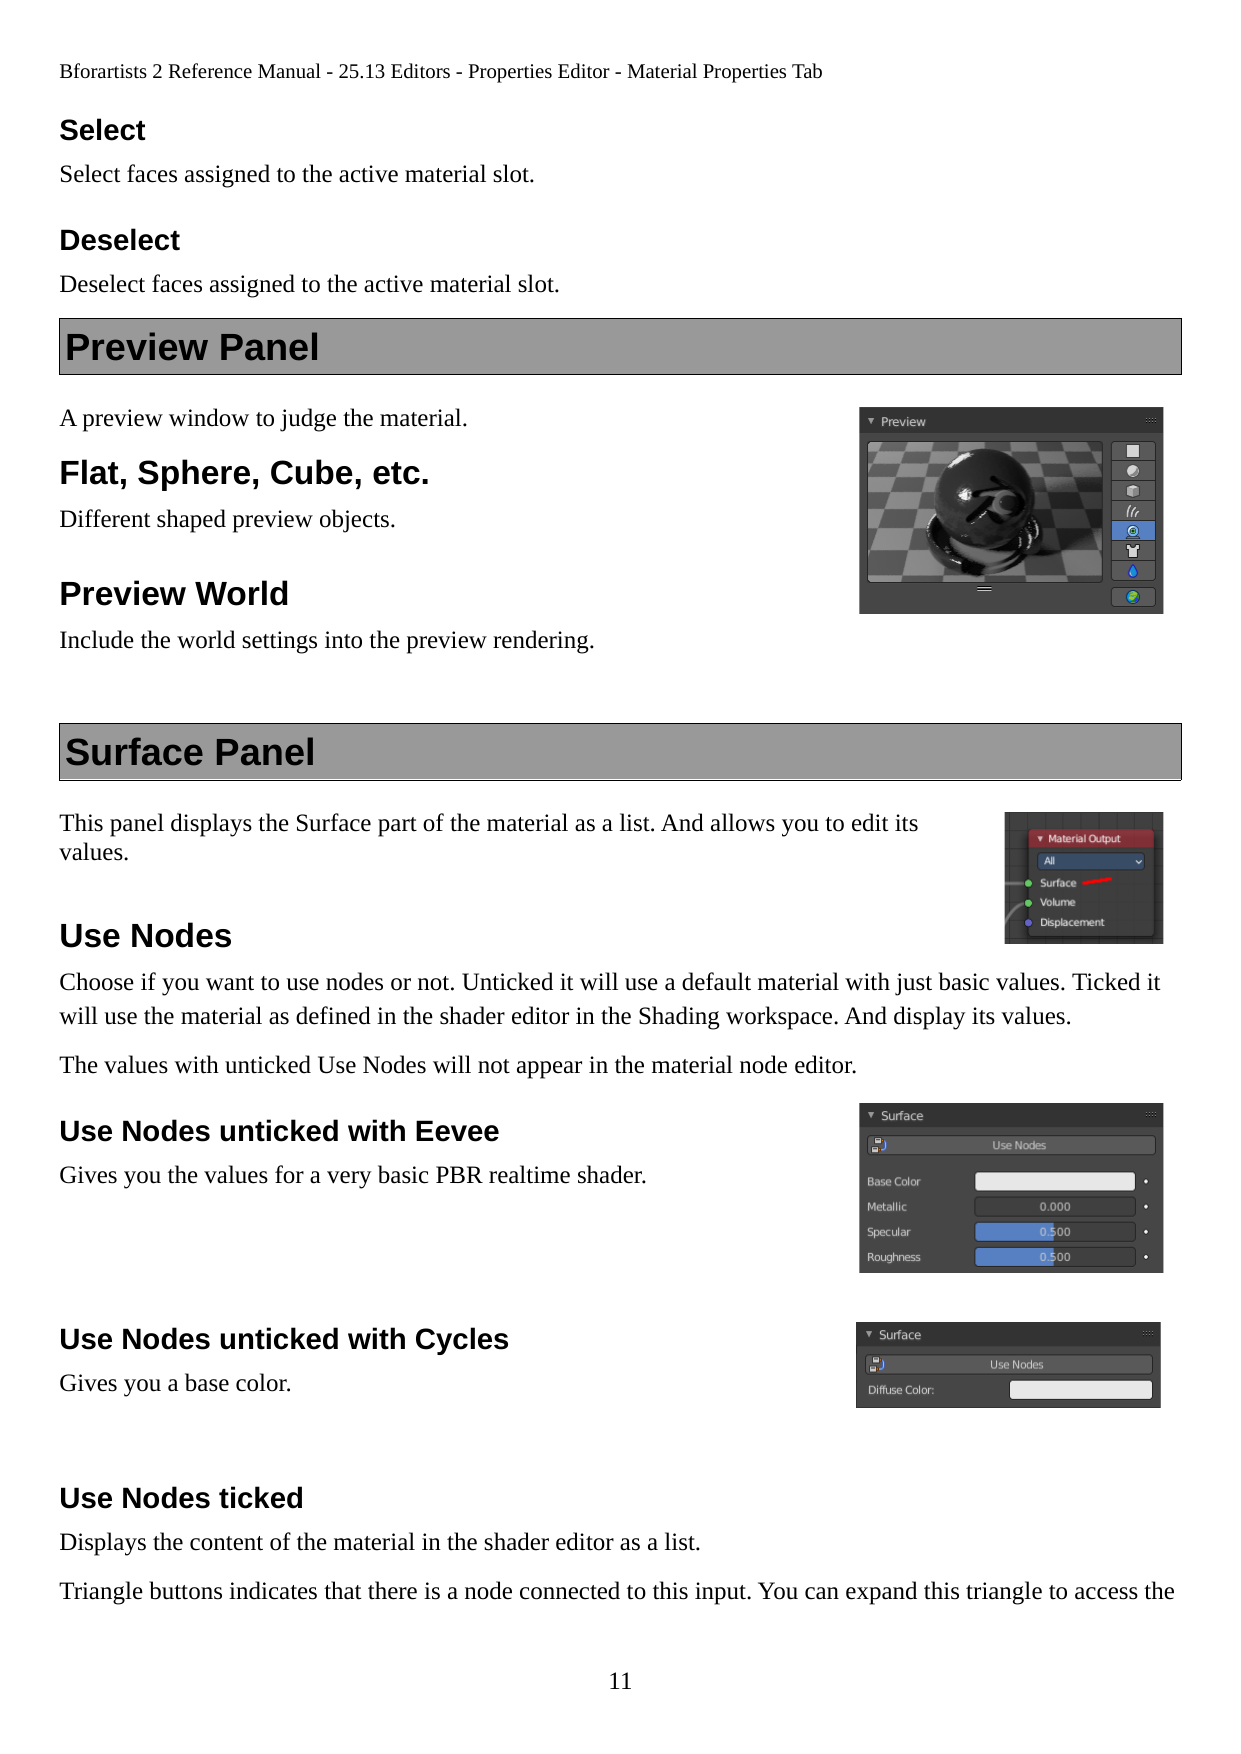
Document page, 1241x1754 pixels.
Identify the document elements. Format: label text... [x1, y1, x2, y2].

subtitle Use Nodes unticked with Eevee [59, 1114, 859, 1147]
text Choose if you want to use nodes or not. Unticked it will use a default material with just basic values. Ticked it will use the material as defined in the shader editor in the Shading workspace. And display its values. [59, 967, 1181, 1030]
text Deselect faces assigned to the active material slot. [59, 269, 1181, 297]
text This panel displays the Surface part of the material as a list. And allows you to edit its values. [59, 808, 1181, 866]
text Triangle buttons indicates that there is a node connected to this input. You can expand this triangle to access the [59, 1576, 1181, 1605]
text Gives you a base color. [59, 1368, 856, 1397]
subtitle Deselect [59, 222, 1181, 256]
text Different shaped preview objects. [59, 504, 859, 533]
table_header Surface Panel [60, 724, 1181, 779]
text A preview window to judge the material. [59, 403, 1181, 432]
text Gives you the values for a very basic PBR realtime shader. [59, 1160, 859, 1189]
picture [859, 407, 1164, 614]
subtitle Select [59, 113, 1181, 146]
subtitle Use Nodes ticked [59, 1481, 1181, 1514]
picture [1004, 812, 1164, 944]
picture [859, 1103, 1164, 1273]
text [1161, 1368, 1181, 1397]
text The values with unticked Use Nodes will not appear in the material node editor. [59, 1050, 1181, 1079]
subtitle [1164, 453, 1181, 491]
subtitle Preview World [59, 574, 859, 612]
subtitle [1161, 1322, 1181, 1356]
subtitle [1164, 574, 1181, 612]
text Displays the content of the material in the shader editor as a list. [59, 1527, 1181, 1556]
picture [856, 1322, 1161, 1408]
subtitle Use Nodes unticked with Cycles [59, 1322, 856, 1356]
table_header Preview Panel [60, 319, 1181, 374]
subtitle Use Nodes [59, 915, 1181, 954]
subtitle Flat, Sphere, Cube, etc. [59, 453, 859, 491]
text Include the world settings into the preview rendering. [59, 625, 1181, 654]
text Select faces assigned to the active material slot. [59, 159, 1181, 188]
